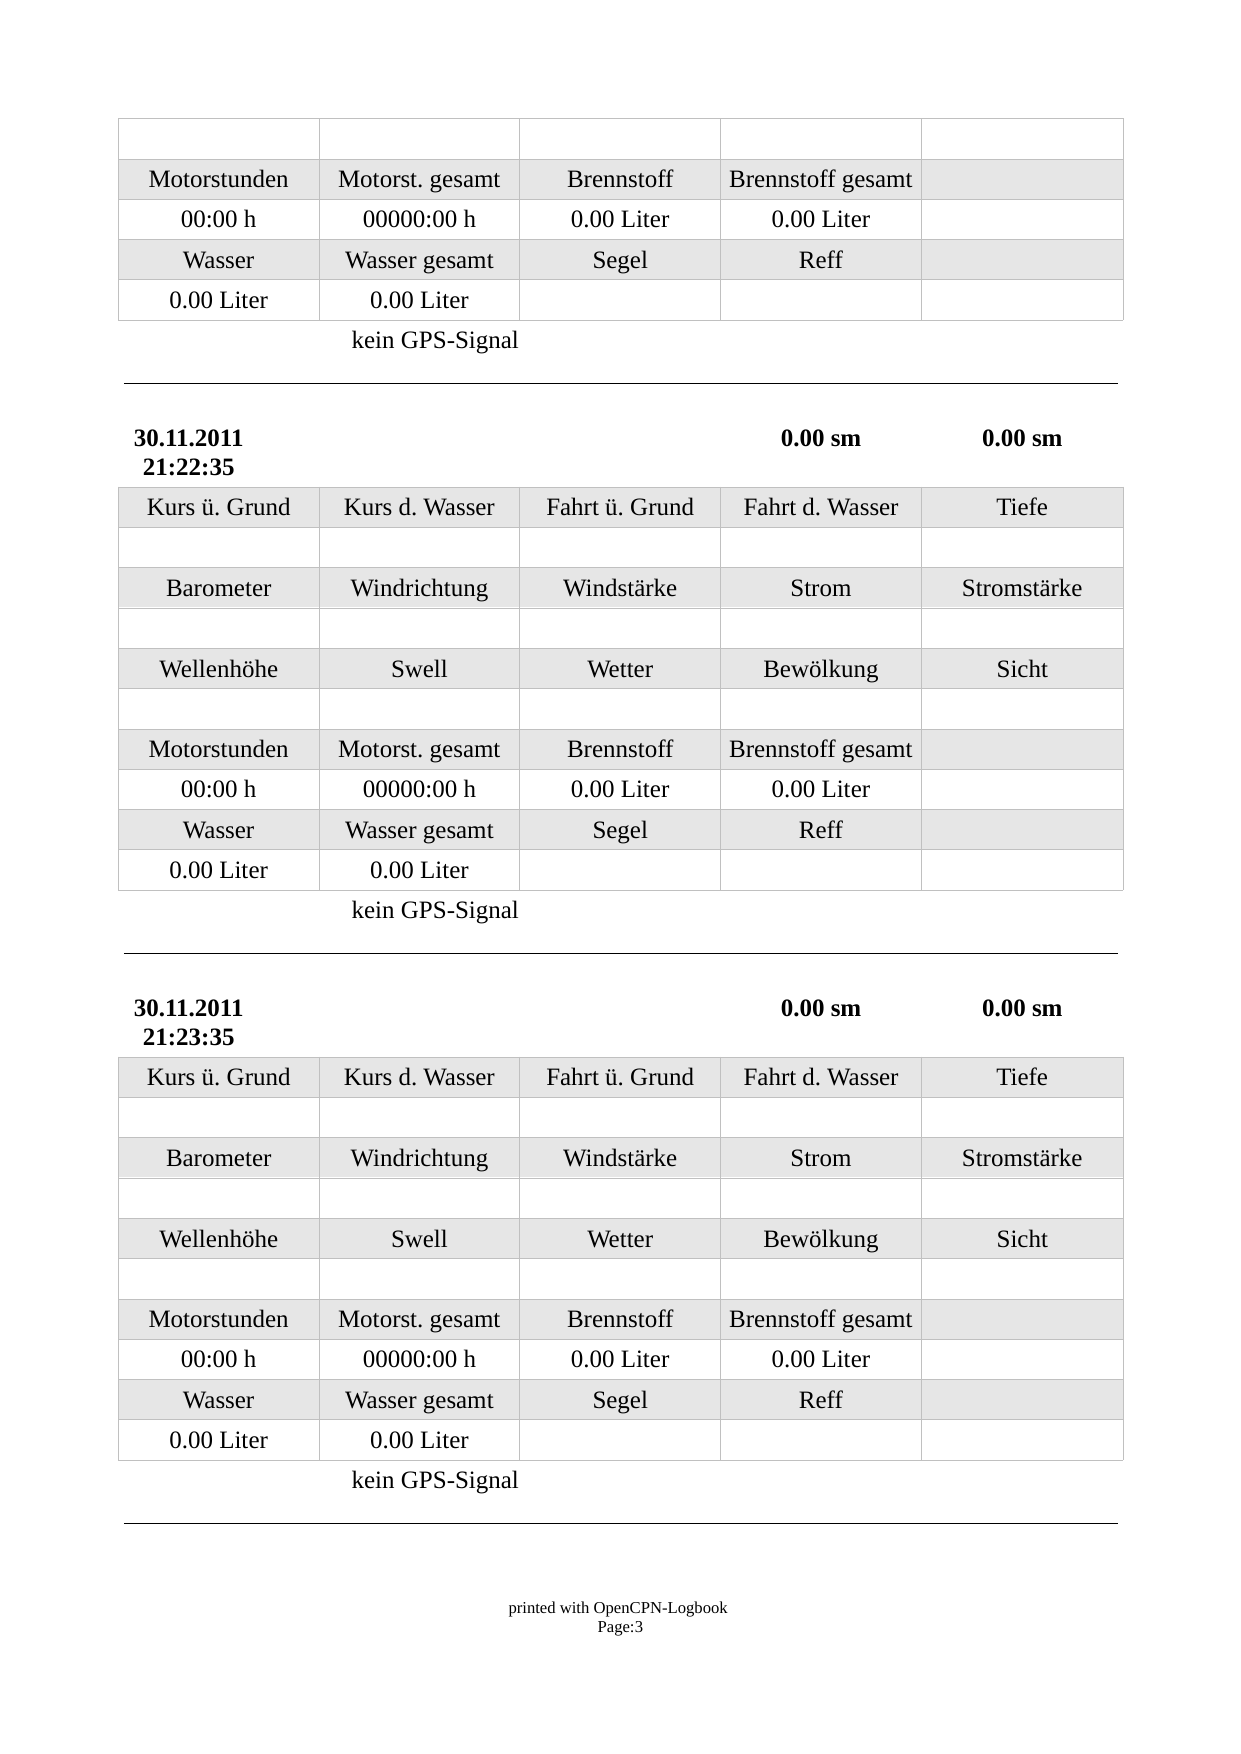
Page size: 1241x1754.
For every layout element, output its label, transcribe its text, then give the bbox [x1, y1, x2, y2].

table_cell Fahrt d. Wasser [721, 1058, 921, 1097]
table_cell Stromstärke [922, 1138, 1123, 1177]
table_cell Kurs d. Wasser [320, 1058, 519, 1097]
table_header [520, 988, 720, 1057]
table_cell [922, 160, 1123, 199]
table_cell Wetter [520, 649, 720, 688]
table_cell 0.00 Liter [119, 1420, 319, 1460]
table_cell Wellenhöhe [119, 1219, 319, 1258]
table_cell Wellenhöhe [119, 649, 319, 688]
table_cell Brennstoff gesamt [721, 1300, 921, 1339]
table_header kein GPS-Signal [124, 326, 1118, 383]
table_cell Reff [721, 810, 921, 849]
table_cell [922, 280, 1123, 320]
table_cell [320, 1098, 519, 1137]
table_cell [520, 1420, 720, 1460]
table_cell [520, 528, 720, 567]
table_cell Brennstoff [520, 160, 720, 199]
table_cell [520, 1098, 720, 1137]
table_cell Motorstunden [119, 160, 319, 199]
table_cell Windrichtung [320, 568, 519, 607]
table_cell [721, 119, 921, 158]
table_cell [520, 609, 720, 648]
table_cell [922, 730, 1123, 769]
table_cell Motorst. gesamt [320, 730, 519, 769]
table_cell [922, 1340, 1123, 1379]
table_cell Kurs ü. Grund [119, 488, 319, 527]
table_cell 0.00 Liter [320, 1420, 519, 1460]
table_cell Wetter [520, 1219, 720, 1258]
table_cell [922, 770, 1123, 809]
table_cell Reff [721, 1380, 921, 1419]
table_cell [721, 1420, 921, 1460]
table_cell Bewölkung [721, 1219, 921, 1258]
table_cell Fahrt d. Wasser [721, 488, 921, 527]
table_cell 0.00 Liter [520, 770, 720, 809]
table_cell [119, 528, 319, 567]
table_cell 0.00 Liter [721, 200, 921, 239]
table_cell Swell [320, 1219, 519, 1258]
table_cell Sicht [922, 1219, 1123, 1258]
table_cell [520, 1179, 720, 1218]
table_cell Stromstärke [922, 568, 1123, 607]
table_cell 00:00 h [119, 1340, 319, 1379]
table_cell Wasser gesamt [320, 240, 519, 279]
table_cell Segel [520, 240, 720, 279]
table_cell Kurs ü. Grund [119, 1058, 319, 1097]
table_cell [922, 1420, 1123, 1460]
table_cell [320, 119, 519, 158]
table_cell [118, 891, 1123, 988]
table_header 0.00 sm [921, 988, 1123, 1057]
table_cell Strom [721, 1138, 921, 1177]
table_cell Motorstunden [119, 1300, 319, 1339]
table_cell 0.00 Liter [721, 1340, 921, 1379]
table_cell [922, 810, 1123, 849]
table_cell Segel [520, 1380, 720, 1419]
table_cell [721, 1179, 921, 1218]
table_cell 0.00 Liter [119, 850, 319, 890]
table_cell Barometer [119, 1138, 319, 1177]
table_cell 0.00 Liter [721, 770, 921, 809]
table_cell Windrichtung [320, 1138, 519, 1177]
table_cell Tiefe [922, 488, 1123, 527]
table_cell [721, 850, 921, 890]
table_cell [119, 119, 319, 158]
table_cell Brennstoff gesamt [721, 730, 921, 769]
table_cell [119, 689, 319, 728]
table_cell [320, 689, 519, 728]
table_header [319, 988, 519, 1057]
table_cell [922, 528, 1123, 567]
table_header [319, 418, 519, 487]
table_cell [118, 321, 1123, 418]
table_cell 0.00 Liter [320, 280, 519, 320]
table_cell [721, 280, 921, 320]
table_cell Wasser [119, 810, 319, 849]
table_cell [520, 1259, 720, 1298]
table_cell 00000:00 h [320, 200, 519, 239]
table_cell Swell [320, 649, 519, 688]
table_cell Kurs d. Wasser [320, 488, 519, 527]
table_cell [922, 1259, 1123, 1298]
table_cell [922, 1380, 1123, 1419]
table_cell [922, 1179, 1123, 1218]
table_header [259, 418, 319, 487]
table_cell Brennstoff gesamt [721, 160, 921, 199]
table_cell [922, 200, 1123, 239]
table_cell [922, 609, 1123, 648]
table_cell Motorstunden [119, 730, 319, 769]
table_cell Sicht [922, 649, 1123, 688]
table_cell 00:00 h [119, 770, 319, 809]
table_header 30.11.2011 21:22:35 [118, 418, 259, 487]
table_cell Barometer [119, 568, 319, 607]
table_cell [922, 689, 1123, 728]
table_cell 00000:00 h [320, 770, 519, 809]
table_header 30.11.2011 21:23:35 [118, 988, 259, 1057]
table_cell [119, 1179, 319, 1218]
table_cell Windstärke [520, 1138, 720, 1177]
table_cell [320, 528, 519, 567]
table_header kein GPS-Signal [124, 896, 1118, 953]
table_cell [520, 689, 720, 728]
table_cell Brennstoff [520, 1300, 720, 1339]
table_cell 0.00 Liter [320, 850, 519, 890]
table_cell Wasser [119, 1380, 319, 1419]
table_cell [721, 1098, 921, 1137]
table_cell Wasser [119, 240, 319, 279]
table_cell [320, 1259, 519, 1298]
table_header 0.00 sm [921, 418, 1123, 487]
table_cell [119, 1259, 319, 1298]
table_cell [520, 119, 720, 158]
table_header kein GPS-Signal [124, 1466, 1118, 1523]
table_cell [320, 1179, 519, 1218]
table_cell [119, 609, 319, 648]
table_cell [118, 1461, 1123, 1558]
table_cell Windstärke [520, 568, 720, 607]
table_cell Motorst. gesamt [320, 160, 519, 199]
table_cell Segel [520, 810, 720, 849]
table_cell Wasser gesamt [320, 1380, 519, 1419]
table_cell Tiefe [922, 1058, 1123, 1097]
table_header [259, 988, 319, 1057]
table_cell 0.00 Liter [520, 200, 720, 239]
table_cell Brennstoff [520, 730, 720, 769]
table_cell [320, 609, 519, 648]
table_cell 00:00 h [119, 200, 319, 239]
table_cell [922, 119, 1123, 158]
table_header [520, 418, 720, 487]
table_cell 0.00 Liter [520, 1340, 720, 1379]
table_cell Bewölkung [721, 649, 921, 688]
table_header 0.00 sm [720, 988, 921, 1057]
table_cell 00000:00 h [320, 1340, 519, 1379]
table_cell Strom [721, 568, 921, 607]
table_cell [922, 850, 1123, 890]
table_cell [721, 609, 921, 648]
table_cell [922, 1098, 1123, 1137]
table_cell [721, 528, 921, 567]
table_cell [119, 1098, 319, 1137]
table_cell [721, 689, 921, 728]
table_cell [922, 240, 1123, 279]
table_header 0.00 sm [720, 418, 921, 487]
table_cell Reff [721, 240, 921, 279]
table_cell Motorst. gesamt [320, 1300, 519, 1339]
table_cell [520, 850, 720, 890]
table_cell [721, 1259, 921, 1298]
table_cell 0.00 Liter [119, 280, 319, 320]
table_cell [520, 280, 720, 320]
table_cell [922, 1300, 1123, 1339]
table_cell Wasser gesamt [320, 810, 519, 849]
table_cell Fahrt ü. Grund [520, 488, 720, 527]
table_cell Fahrt ü. Grund [520, 1058, 720, 1097]
